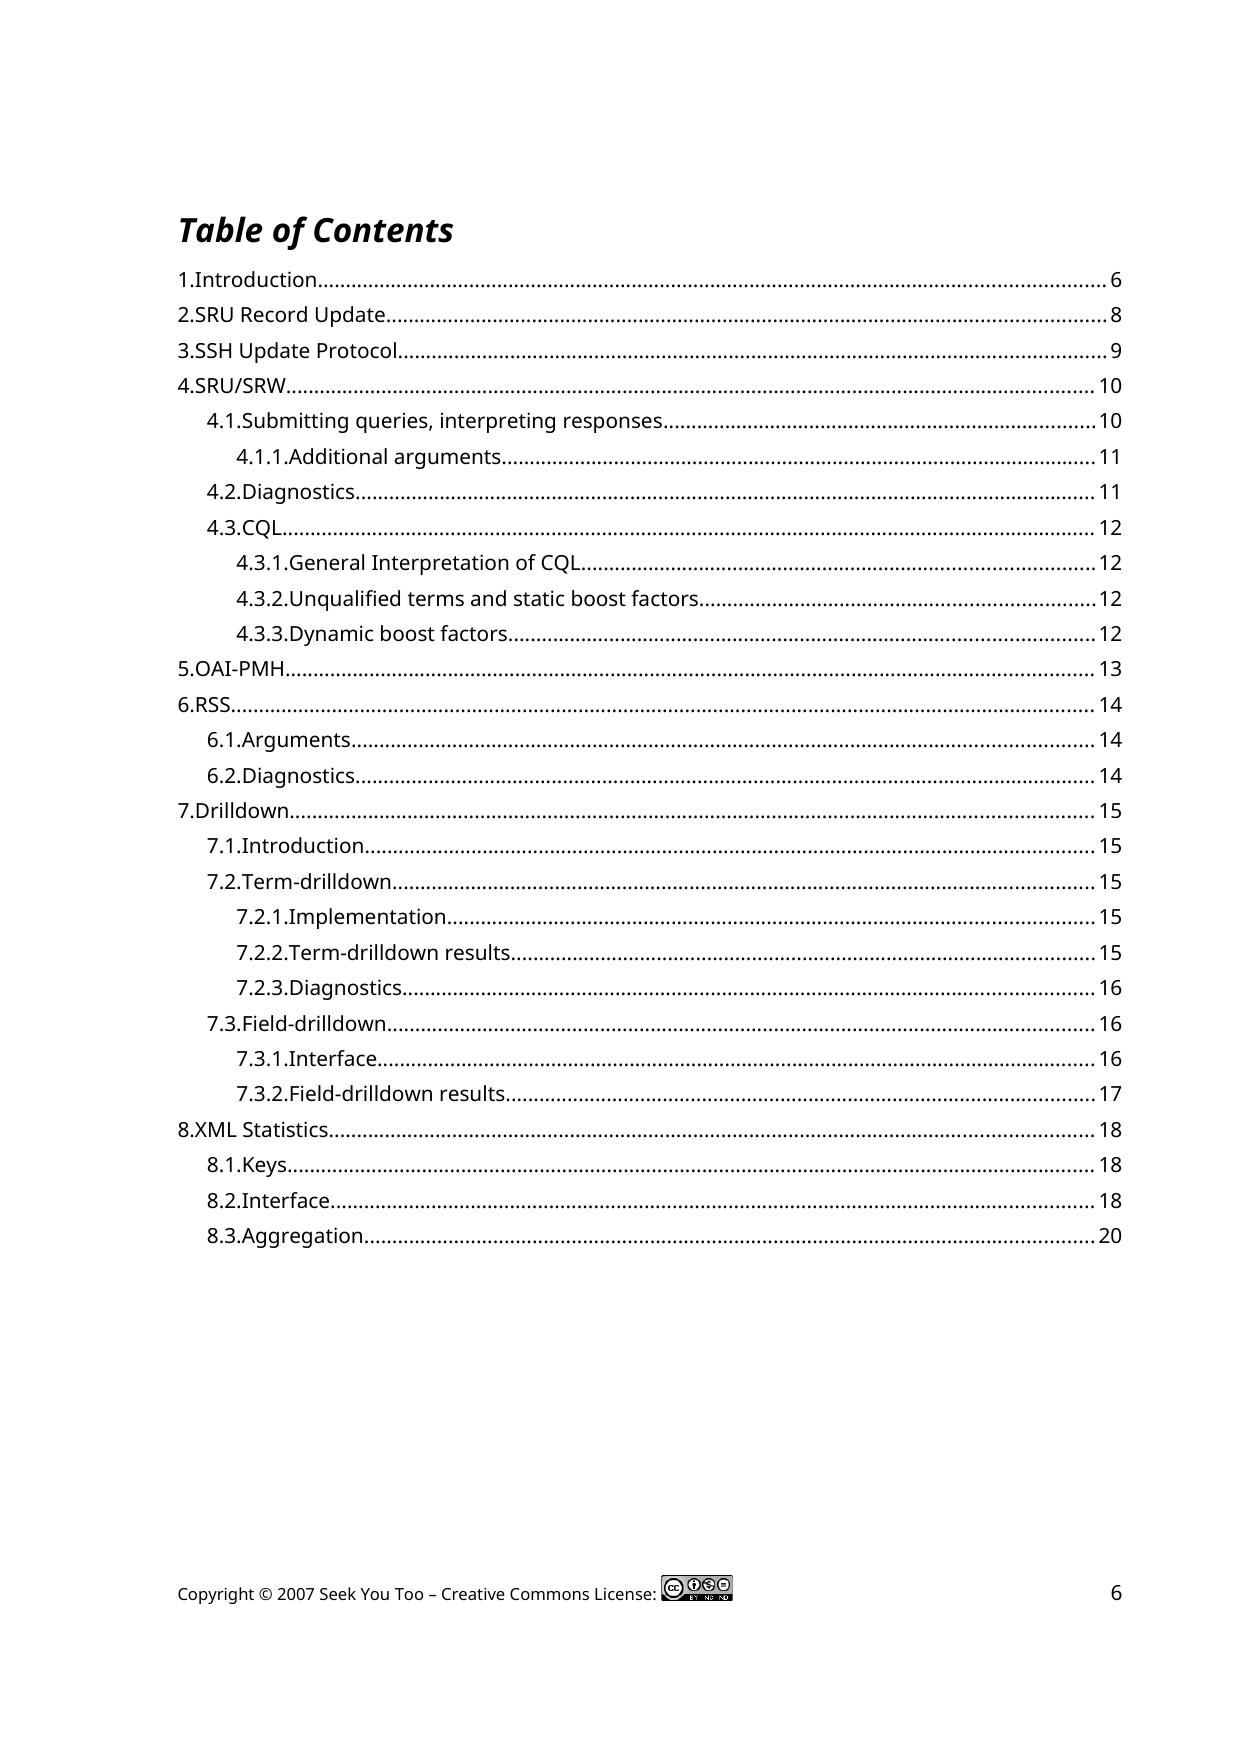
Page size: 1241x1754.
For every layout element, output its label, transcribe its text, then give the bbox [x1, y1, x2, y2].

text 3.SSH Update Protocol 9 [177, 329, 1122, 364]
text 1.Introduction 6 [177, 258, 1122, 293]
text 7.3.Field-drilldown 16 [207, 1002, 1122, 1037]
text 6.2.Diagnostics 14 [207, 754, 1122, 789]
text 4.3.1.General Interpretation of CQL 12 [236, 541, 1122, 577]
text 6.1.Arguments 14 [207, 718, 1122, 754]
text 7.2.Term-drilldown 15 [207, 860, 1122, 895]
text 8.XML Statistics 18 [177, 1108, 1122, 1143]
subtitle Table of Contents [177, 207, 1122, 252]
text 4.3.3.Dynamic boost factors 12 [236, 612, 1122, 647]
text 4.3.CQL 12 [207, 506, 1122, 541]
text 8.1.Keys 18 [207, 1143, 1122, 1179]
text 6.RSS 14 [177, 683, 1122, 718]
text 7.2.1.Implementation 15 [236, 895, 1122, 931]
text 4.3.2.Unqualified terms and static boost factors 12 [236, 577, 1122, 612]
picture [661, 1575, 733, 1601]
text 7.3.1.Interface 16 [236, 1037, 1122, 1072]
text 7.3.2.Field-drilldown results 17 [236, 1072, 1122, 1108]
text 7.1.Introduction 15 [207, 824, 1122, 860]
text 8.2.Interface 18 [207, 1179, 1122, 1214]
text 7.2.3.Diagnostics 16 [236, 966, 1122, 1002]
text 4.2.Diagnostics 11 [207, 470, 1122, 506]
text 4.1.Submitting queries, interpreting responses 10 [207, 399, 1122, 435]
text 2.SRU Record Update 8 [177, 293, 1122, 329]
text 5.OAI-PMH 13 [177, 647, 1122, 683]
text 7.2.2.Term-drilldown results 15 [236, 931, 1122, 966]
text 7.Drilldown 15 [177, 789, 1122, 824]
text 8.3.Aggregation 20 [207, 1214, 1122, 1249]
text 4.SRU/SRW 10 [177, 364, 1122, 399]
text 4.1.1.Additional arguments 11 [236, 435, 1122, 470]
